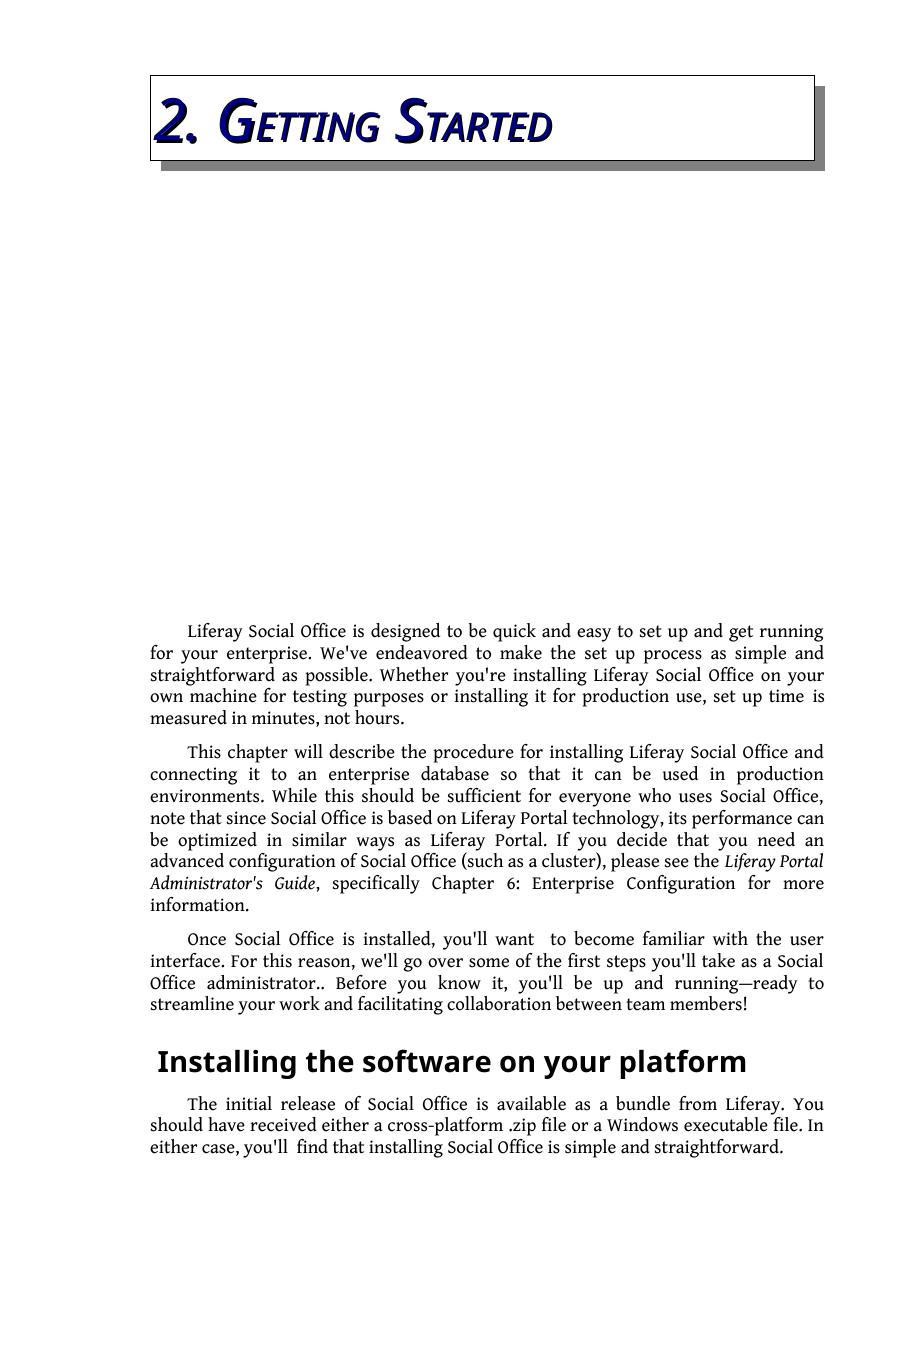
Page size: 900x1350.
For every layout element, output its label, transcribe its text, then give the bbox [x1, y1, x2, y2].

subtitle Getting Started [151, 76, 814, 160]
text This chapter will describe the procedure for installing Liferay Social Office and connecting it to an enterprise database so that it can be used in production environments. While this should be sufficient for everyone who uses Social Office, note that since Social Office is based on Liferay Portal technology, its performance can be optimized in similar ways as Liferay Portal. If you decide that you need an advanced configuration of Social Office (such as a cluster), please see the Liferay Portal Administrator's Guide, specifically Chapter 6: Enterprise Configuration for more information. [150, 742, 825, 917]
text Once Social Office is installed, you'll want to become familiar with the user interface. For this reason, we'll go over some of the first steps you'll take as a Social Office administrator.. Before you know it, you'll be up and running—ready to streamline your work and facilitating collaboration between team members! [150, 929, 825, 1016]
subtitle Installing the software on your platform [150, 1042, 825, 1081]
text Liferay Social Office is designed to be quick and easy to set up and get running for your enterprise. We've endeavored to make the set up process as simple and straightforward as possible. Whether you're installing Liferay Social Office on your own machine for testing purposes or installing it for production use, set up time is measured in minutes, not hours. [150, 621, 825, 730]
text The initial release of Social Office is available as a bundle from Liferay. You should have received either a cross-platform .zip file or a Windows executable file. In either case, you'll find that installing Social Office is simple and straightforward. [150, 1093, 825, 1159]
